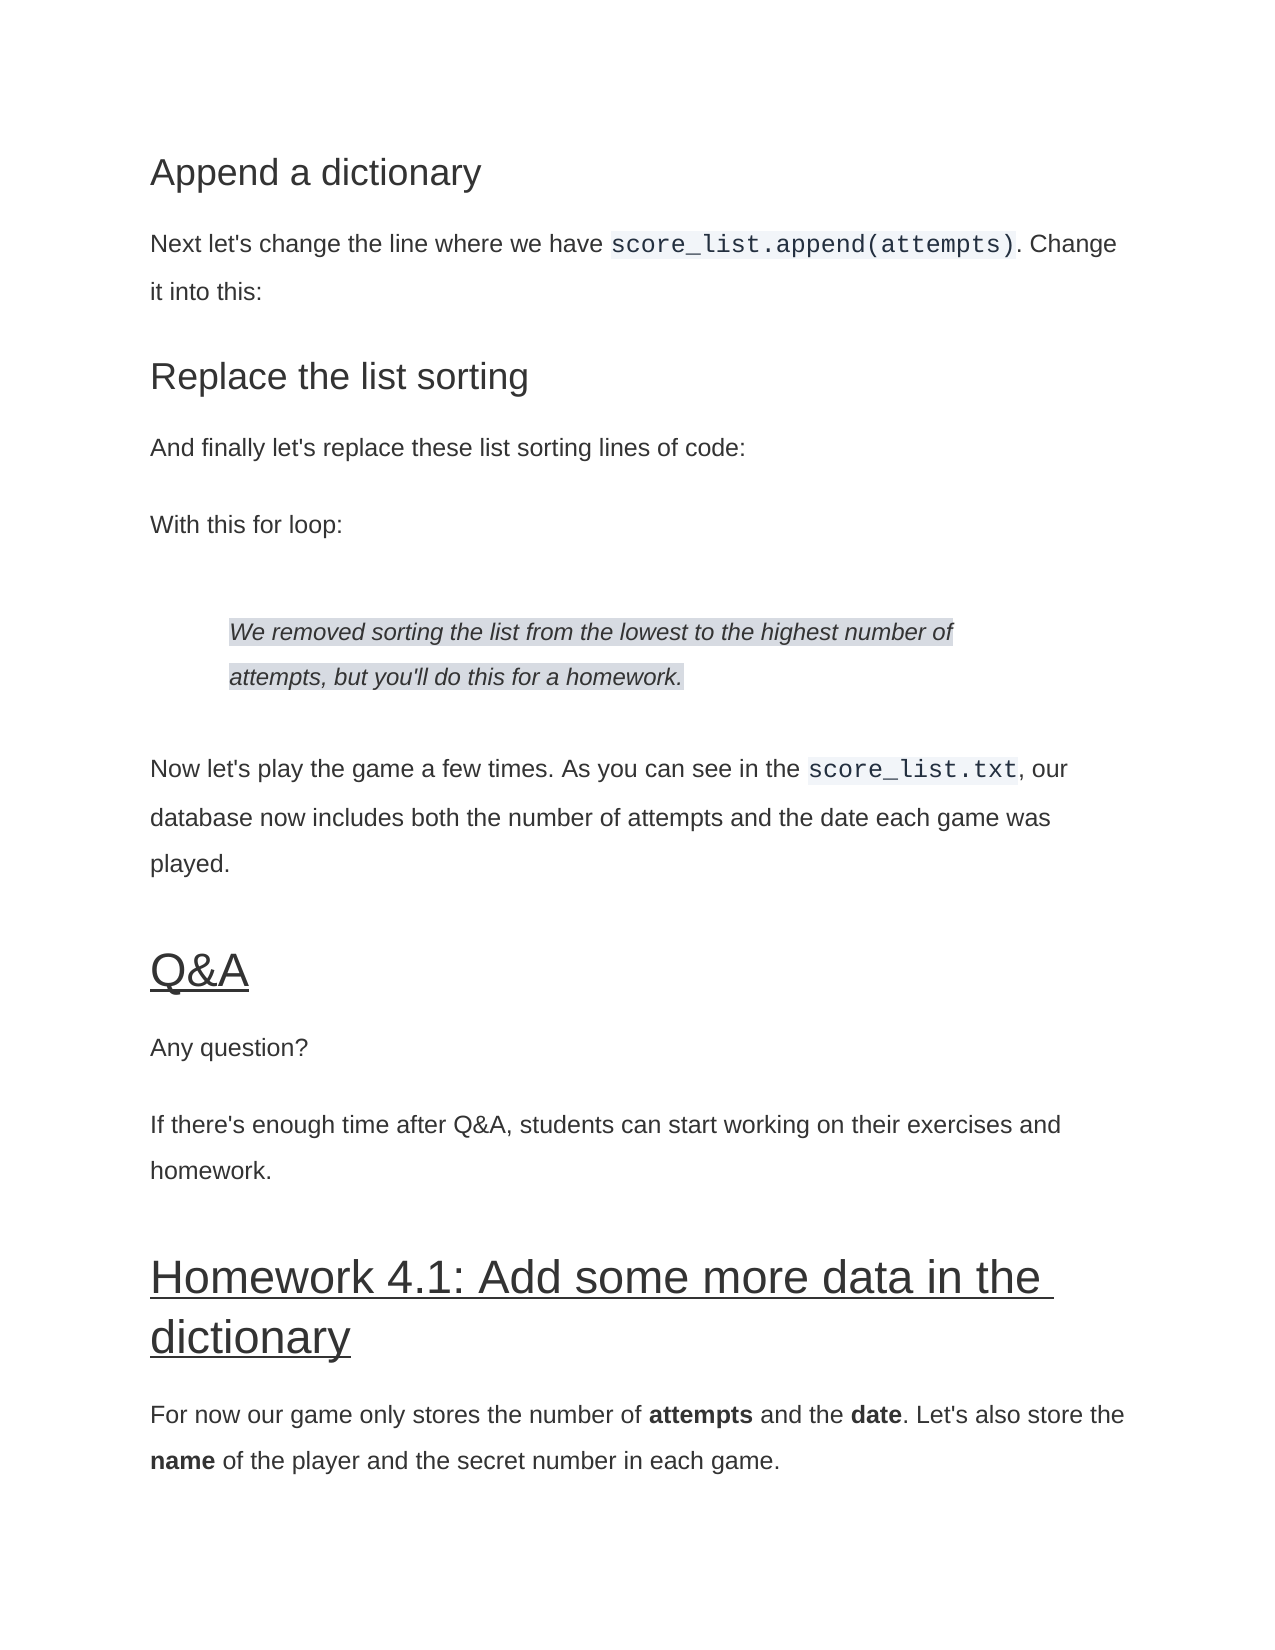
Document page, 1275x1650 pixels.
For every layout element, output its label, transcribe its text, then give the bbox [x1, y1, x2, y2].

subtitle Homework 4.1: Add some more data in the dictionary [150, 1250, 1125, 1363]
text If there's enough time after Q&A, students can start working on their exercises and homework. [150, 1110, 1125, 1185]
text And finally let's replace these list sorting lines of code: [150, 433, 1125, 461]
subtitle Q&A [150, 942, 1125, 996]
text We removed sorting the list from the lowest to the highest number of attempts, but you'll do this for a homework. [229, 618, 1046, 690]
text With this for loop: [150, 510, 1125, 538]
text Next let's change the line where we have score_list.append(attempts). Change it into this: [150, 229, 1125, 306]
text Any question? [150, 1033, 1125, 1062]
subtitle Append a dictionary [150, 150, 1125, 193]
text Now let's play the game a few times. As you can see in the score_list.txt, our database now includes both the number of attempts and the date each game was played. [150, 754, 1125, 877]
text For now our game only stores the number of attempts and the date. Let's also store the name of the player and the secret number in each game. [150, 1400, 1125, 1474]
subtitle Replace the list sorting [150, 354, 1125, 397]
